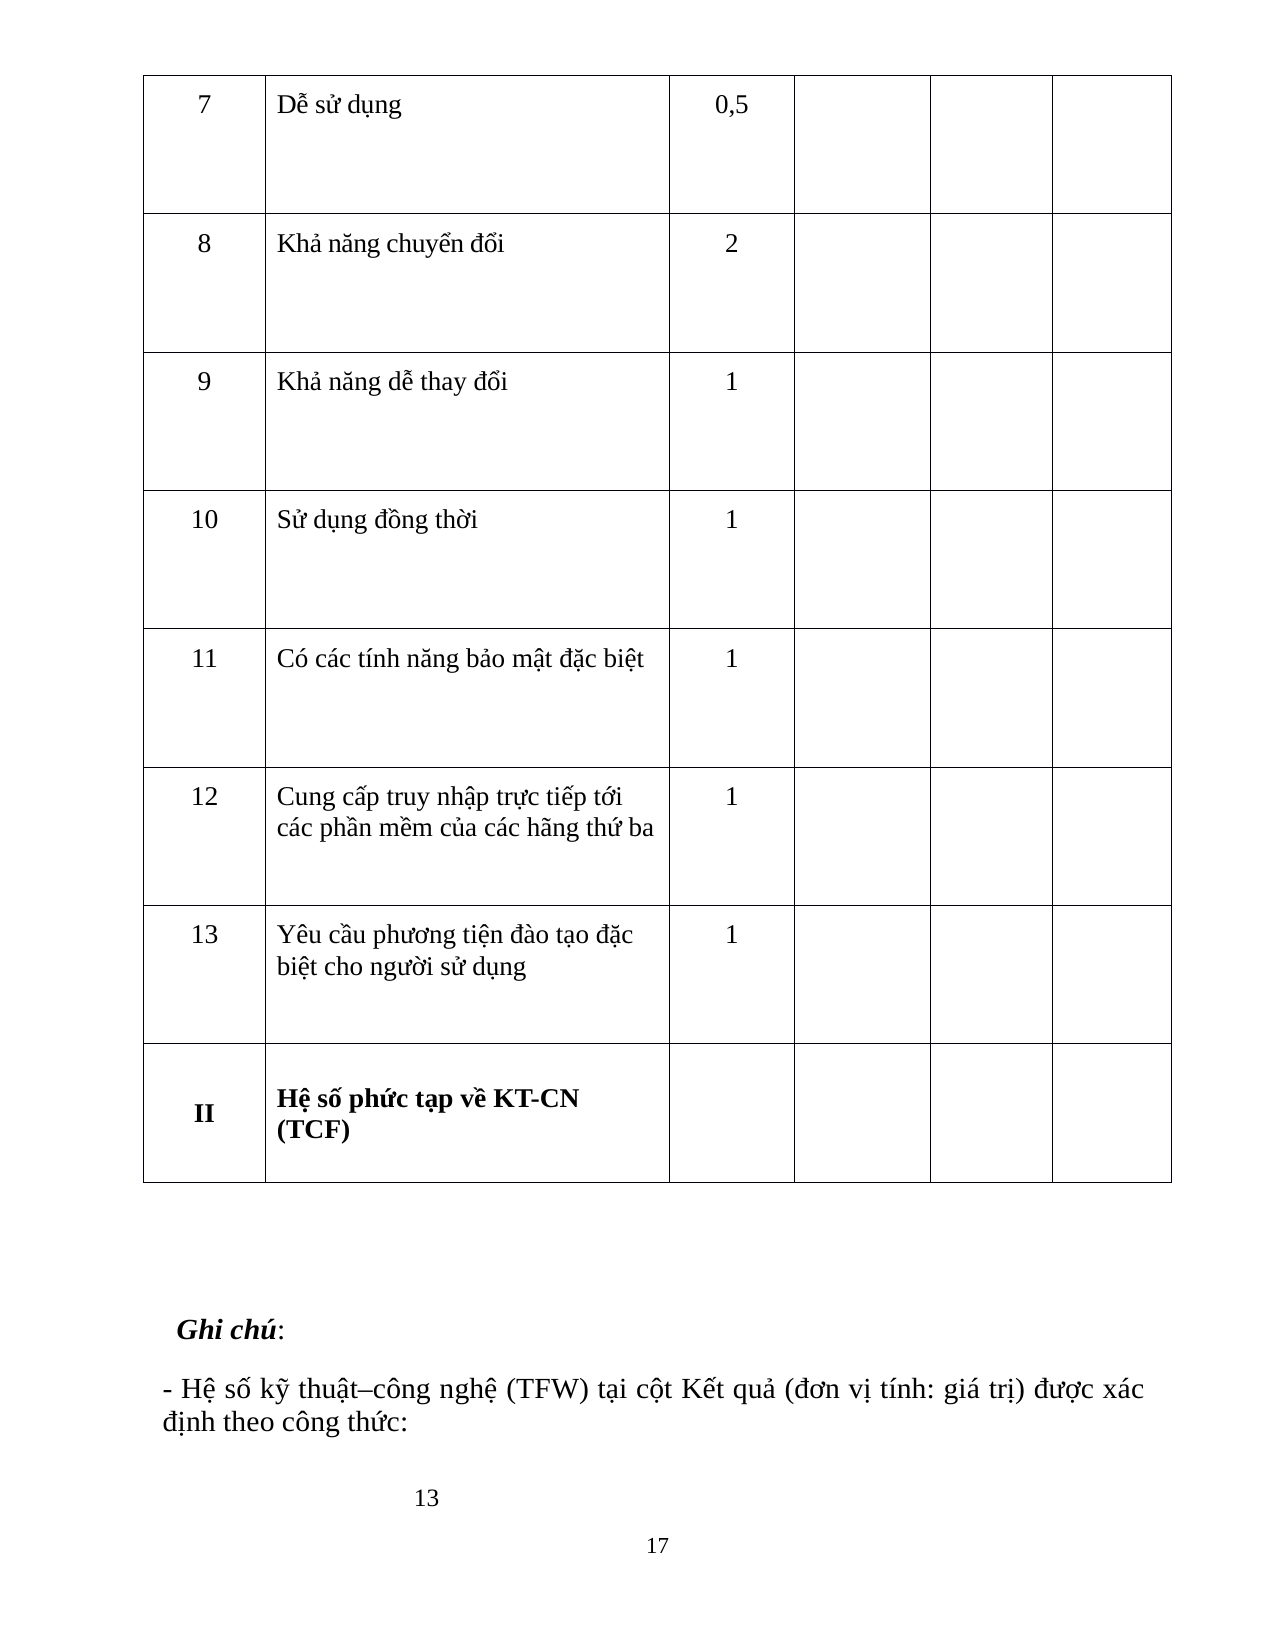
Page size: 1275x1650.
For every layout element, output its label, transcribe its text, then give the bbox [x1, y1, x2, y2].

table_cell [1053, 76, 1171, 213]
text Ghi chú: [176, 1312, 1145, 1346]
table_cell [931, 1044, 1052, 1182]
table_cell [931, 629, 1052, 767]
table_header 13 [402, 1450, 786, 1528]
table_cell [795, 629, 930, 767]
table_cell Hệ số phức tạp về KT-CN (TCF) [266, 1044, 669, 1182]
table_cell [931, 214, 1052, 352]
table_cell [931, 768, 1052, 905]
table_cell 9 [144, 353, 265, 490]
table_cell 10 [144, 491, 265, 628]
table_cell 1 [670, 906, 794, 1043]
table_cell Sử dụng đồng thời [266, 491, 669, 628]
table_cell 1 [670, 629, 794, 767]
table_cell Yêu cầu phương tiện đào tạo đặc biệt cho người sử dụng [266, 906, 669, 1043]
table_cell [1053, 491, 1171, 628]
table_cell 8 [144, 214, 265, 352]
table_cell [1053, 214, 1171, 352]
table_cell [795, 1044, 930, 1182]
table_cell [931, 906, 1052, 1043]
table_header [151, 1450, 402, 1528]
table_cell 11 [144, 629, 265, 767]
table_cell 12 [144, 768, 265, 905]
table_cell Cung cấp truy nhập trực tiếp tới các phần mềm của các hãng thứ ba [266, 768, 669, 905]
table_cell Khả năng chuyển đổi [266, 214, 669, 352]
table_cell [795, 906, 930, 1043]
table_cell [795, 491, 930, 628]
table_cell [795, 353, 930, 490]
table_cell Có các tính năng bảo mật đặc biệt [266, 629, 669, 767]
table_cell [795, 768, 930, 905]
table_cell [931, 353, 1052, 490]
text - Hệ số kỹ thuật–công nghệ (TFW) tại cột Kết quả (đơn vị tính: giá trị) được xác định theo công thức: [162, 1371, 1145, 1438]
table_cell [1053, 768, 1171, 905]
table_cell [931, 491, 1052, 628]
table_cell 0,5 [670, 76, 794, 213]
table_cell [1053, 353, 1171, 490]
table_cell [795, 76, 930, 213]
table_cell II [144, 1044, 265, 1182]
table_cell 1 [670, 491, 794, 628]
table_cell [1053, 629, 1171, 767]
table_cell [1053, 906, 1171, 1043]
table_cell 13 [144, 906, 265, 1043]
table_cell [1053, 1044, 1171, 1182]
table_cell 2 [670, 214, 794, 352]
table_cell 7 [144, 76, 265, 213]
table_cell 1 [670, 768, 794, 905]
table_cell 1 [670, 353, 794, 490]
table_cell [670, 1044, 794, 1182]
table_cell Dễ sử dụng [266, 76, 669, 213]
table_cell Khả năng dễ thay đổi [266, 353, 669, 490]
table_cell [931, 76, 1052, 213]
table_cell [795, 214, 930, 352]
